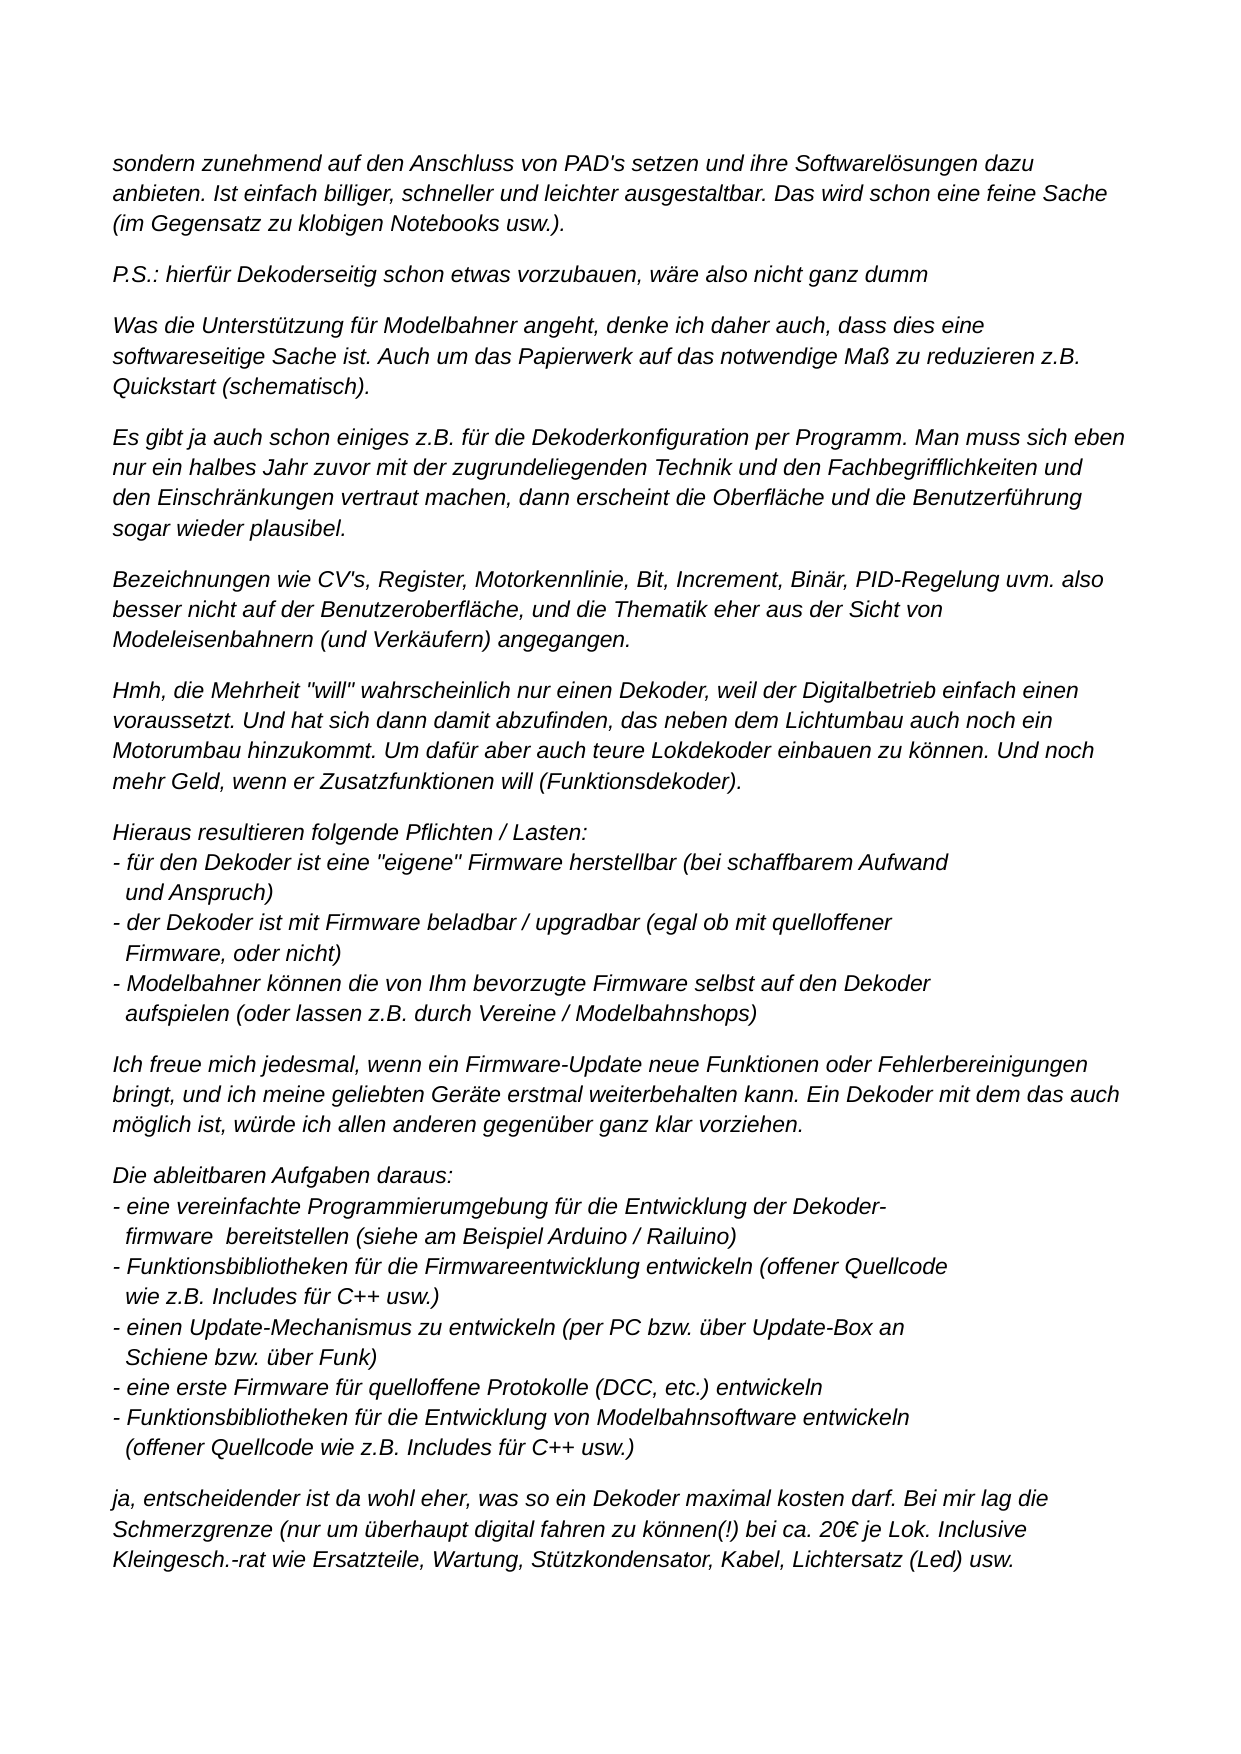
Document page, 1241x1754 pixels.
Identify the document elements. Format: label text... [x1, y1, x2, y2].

text Was die Unterstützung für Modelbahner angeht, denke ich daher auch, dass dies eine softwareseitige Sache ist. Auch um das Papierwerk auf das notwendige Maß zu reduzieren z.B. Quickstart (schematisch). [112, 312, 1128, 399]
text ja, entscheidender ist da wohl eher, was so ein Dekoder maximal kosten darf. Bei mir lag die Schmerzgrenze (nur um überhaupt digital fahren zu können(!) bei ca. 20€ je Lok. Inclusive Kleingesch.-rat wie Ersatzteile, Wartung, Stützkondensator, Kabel, Lichtersatz (Led) usw. [112, 1485, 1128, 1572]
text Die ableitbaren Aufgaben daraus: - eine vereinfachte Programmierumgebung für die Entwicklung der Dekoder- firmware bereitstellen (siehe am Beispiel Arduino / Railuino) - Funktionsbibliotheken für die Firmwareentwicklung entwickeln (offener Quellcode wie z.B. Includes für C++ usw.) - einen Update-Mechanismus zu entwickeln (per PC bzw. über Update-Box an Schiene bzw. über Funk) - eine erste Firmware für quelloffene Protokolle (DCC, etc.) entwickeln - Funktionsbibliotheken für die Entwicklung von Modelbahnsoftware entwickeln (offener Quellcode wie z.B. Includes für C++ usw.) [112, 1162, 1128, 1461]
text P.S.: hierfür Dekoderseitig schon etwas vorzubauen, wäre also nicht ganz dumm [112, 261, 1128, 288]
text Bezeichnungen wie CV's, Register, Motorkennlinie, Bit, Increment, Binär, PID-Regelung uvm. also besser nicht auf der Benutzeroberfläche, und die Thematik eher aus der Sicht von Modeleisenbahnern (und Verkäufern) angegangen. [112, 566, 1128, 652]
text Hieraus resultieren folgende Pflichten / Lasten: - für den Dekoder ist eine "eigene" Firmware herstellbar (bei schaffbarem Aufwand und Anspruch) - der Dekoder ist mit Firmware beladbar / upgradbar (egal ob mit quelloffener Firmware, oder nicht) - Modelbahner können die von Ihm bevorzugte Firmware selbst auf den Dekoder aufspielen (oder lassen z.B. durch Vereine / Modelbahnshops) [112, 819, 1128, 1026]
text Hmh, die Mehrheit "will" wahrscheinlich nur einen Dekoder, weil der Digitalbetrieb einfach einen voraussetzt. Und hat sich dann damit abzufinden, das neben dem Lichtumbau auch noch ein Motorumbau hinzukommt. Um dafür aber auch teure Lokdekoder einbauen zu können. Und noch mehr Geld, wenn er Zusatzfunktionen will (Funktionsdekoder). [112, 677, 1128, 794]
text Ich freue mich jedesmal, wenn ein Firmware-Update neue Funktionen oder Fehlerbereinigungen bringt, und ich meine geliebten Geräte erstmal weiterbehalten kann. Ein Dekoder mit dem das auch möglich ist, würde ich allen anderen gegenüber ganz klar vorziehen. [112, 1051, 1128, 1138]
text sondern zunehmend auf den Anschluss von PAD's setzen und ihre Softwarelösungen dazu anbieten. Ist einfach billiger, schneller und leichter ausgestaltbar. Das wird schon eine feine Sache (im Gegensatz zu klobigen Notebooks usw.). [112, 150, 1128, 237]
text Es gibt ja auch schon einiges z.B. für die Dekoderkonfiguration per Programm. Man muss sich eben nur ein halbes Jahr zuvor mit der zugrundeliegenden Technik und den Fachbegrifflichkeiten und den Einschränkungen vertraut machen, dann erscheint die Oberfläche und die Benutzerführung sogar wieder plausibel. [112, 424, 1128, 541]
